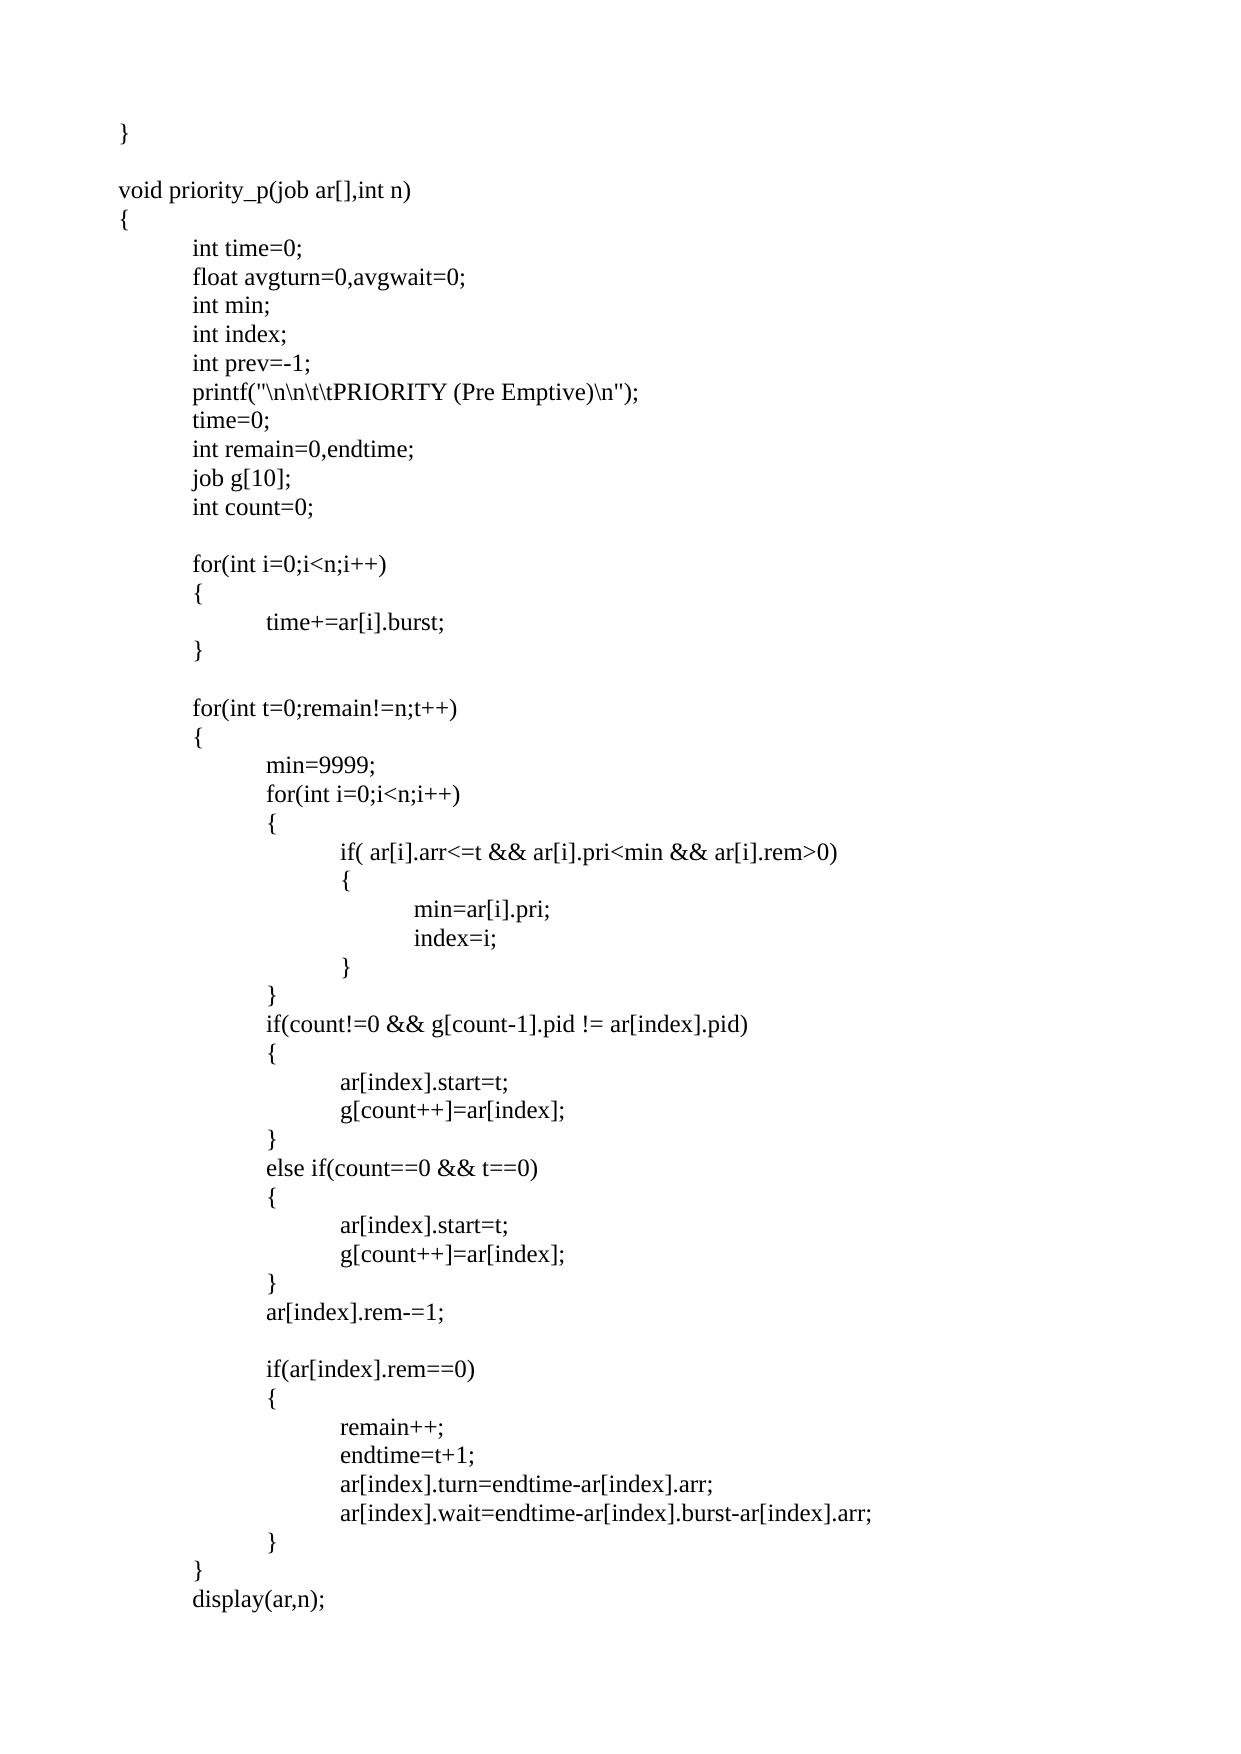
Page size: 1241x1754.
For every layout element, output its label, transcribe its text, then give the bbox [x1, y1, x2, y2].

text for(int t=0;remain!=n;t++) [118, 693, 1122, 722]
text ar[index].start=t; [118, 1211, 1122, 1239]
text int count=0; [118, 492, 1122, 521]
text g[count++]=ar[index]; [118, 1239, 1122, 1268]
text ar[index].start=t; [118, 1067, 1122, 1096]
text int min; [118, 291, 1122, 319]
text { [118, 1182, 1122, 1211]
text int index; [118, 319, 1122, 348]
text time+=ar[i].burst; [118, 607, 1122, 636]
text for(int i=0;i<n;i++) [118, 779, 1122, 808]
text { [118, 1383, 1122, 1412]
text int time=0; [118, 233, 1122, 262]
text } [118, 118, 1122, 147]
text int prev=-1; [118, 348, 1122, 377]
text ar[index].wait=endtime-ar[index].burst-ar[index].arr; [118, 1498, 1122, 1527]
text } [118, 1124, 1122, 1153]
text if( ar[i].arr<=t && ar[i].pri<min && ar[i].rem>0) [118, 837, 1122, 866]
text } [118, 636, 1122, 664]
text for(int i=0;i<n;i++) [118, 549, 1122, 578]
text endtime=t+1; [118, 1441, 1122, 1469]
text { [118, 722, 1122, 751]
text g[count++]=ar[index]; [118, 1096, 1122, 1124]
text job g[10]; [118, 463, 1122, 492]
text ar[index].turn=endtime-ar[index].arr; [118, 1469, 1122, 1498]
text else if(count==0 && t==0) [118, 1153, 1122, 1182]
text printf("\n\n\t\tPRIORITY (Pre Emptive)\n"); [118, 377, 1122, 406]
text if(count!=0 && g[count-1].pid != ar[index].pid) [118, 1009, 1122, 1038]
text void priority_p(job ar[],int n) [118, 176, 1122, 204]
text remain++; [118, 1412, 1122, 1441]
text { [118, 866, 1122, 894]
text } [118, 1556, 1122, 1584]
text { [118, 204, 1122, 233]
text { [118, 808, 1122, 837]
text ar[index].rem-=1; [118, 1297, 1122, 1326]
text } [118, 952, 1122, 981]
text } [118, 1268, 1122, 1297]
text } [118, 981, 1122, 1009]
text { [118, 578, 1122, 607]
text min=9999; [118, 751, 1122, 779]
text display(ar,n); [118, 1584, 1122, 1613]
text time=0; [118, 406, 1122, 434]
text min=ar[i].pri; [118, 894, 1122, 923]
text if(ar[index].rem==0) [118, 1354, 1122, 1383]
text int remain=0,endtime; [118, 434, 1122, 463]
text { [118, 1038, 1122, 1067]
text index=i; [118, 923, 1122, 952]
text float avgturn=0,avgwait=0; [118, 262, 1122, 291]
text } [118, 1527, 1122, 1556]
